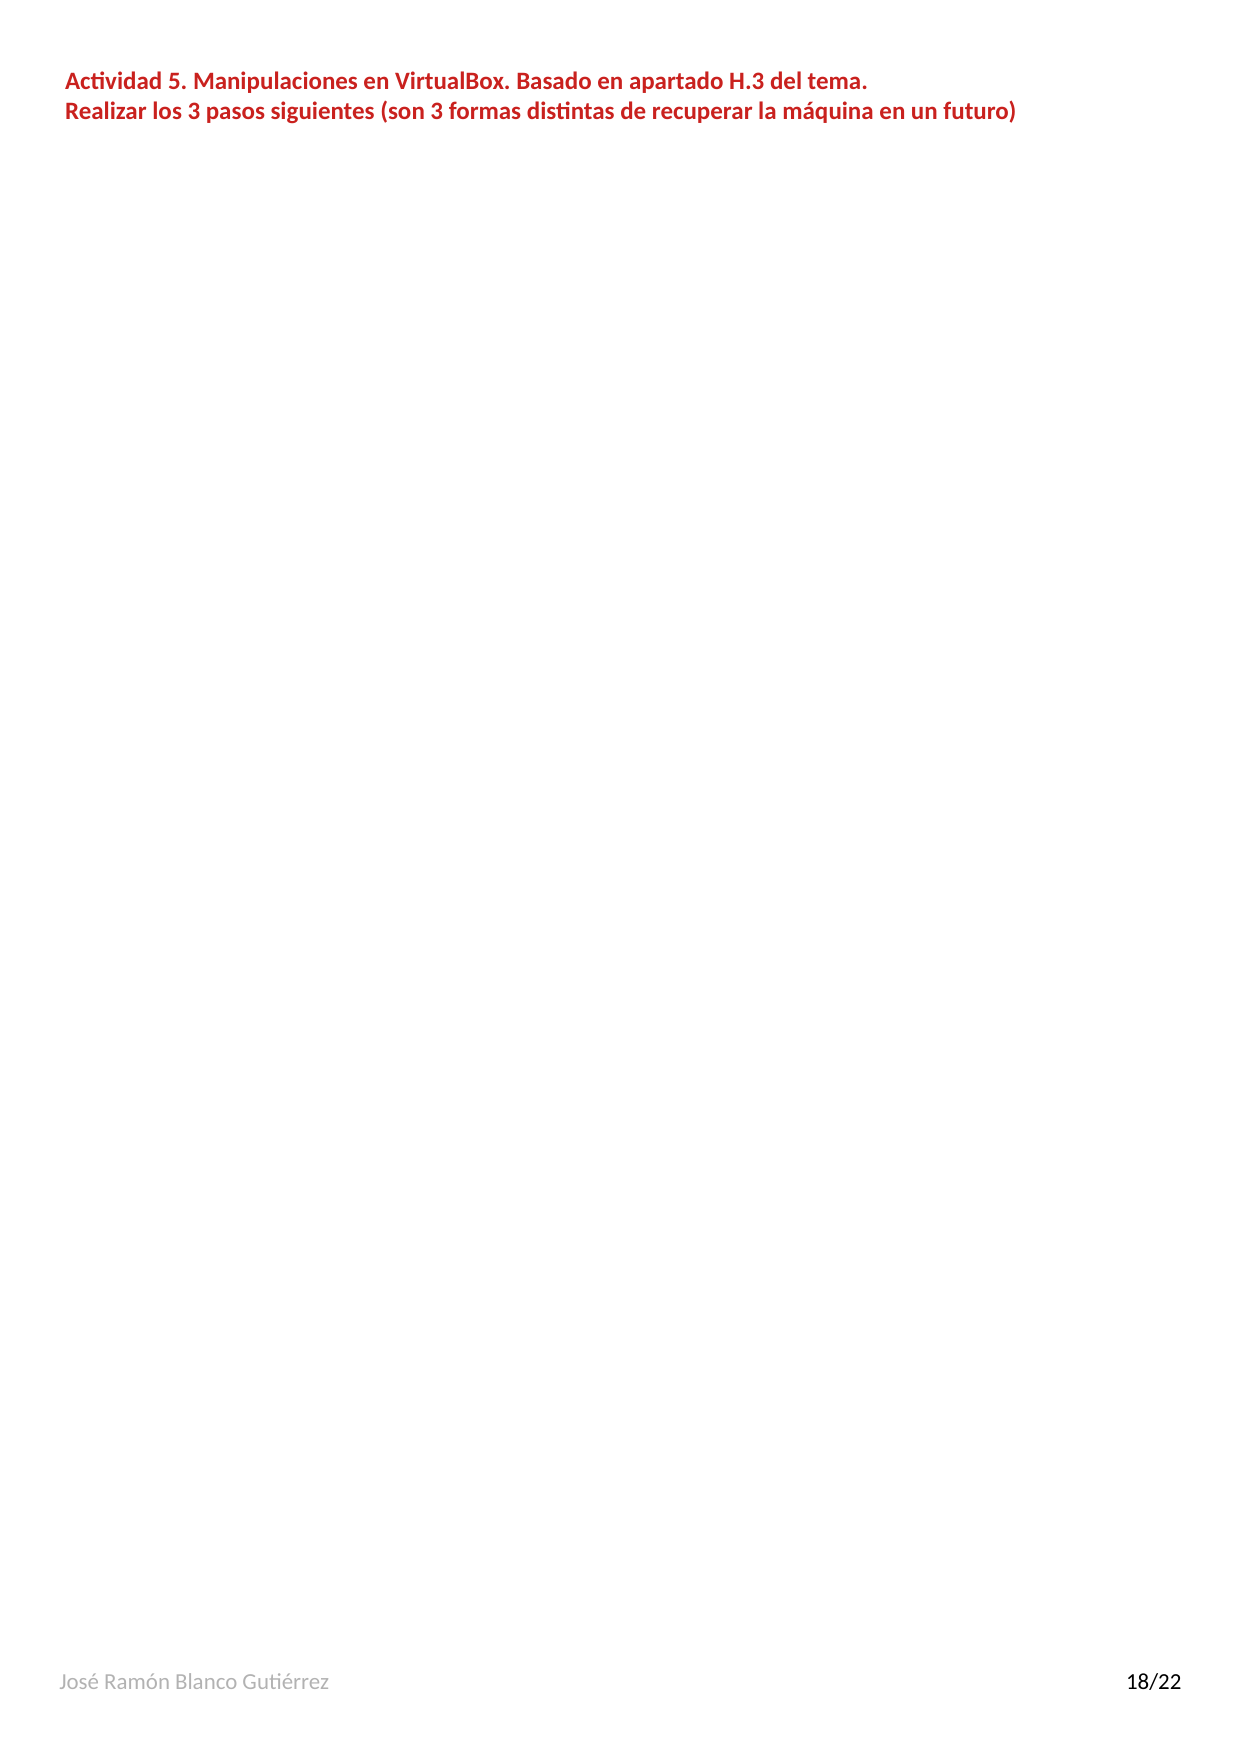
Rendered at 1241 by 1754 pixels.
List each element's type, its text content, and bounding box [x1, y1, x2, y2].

table_header Actividad 5. Manipulaciones en VirtualBox. Basado en apartado H.3 del tema. Realizar los 3 pasos siguientes (son 3 formas distintas de recuperar la máquina en un futuro) [59, 59, 1181, 132]
